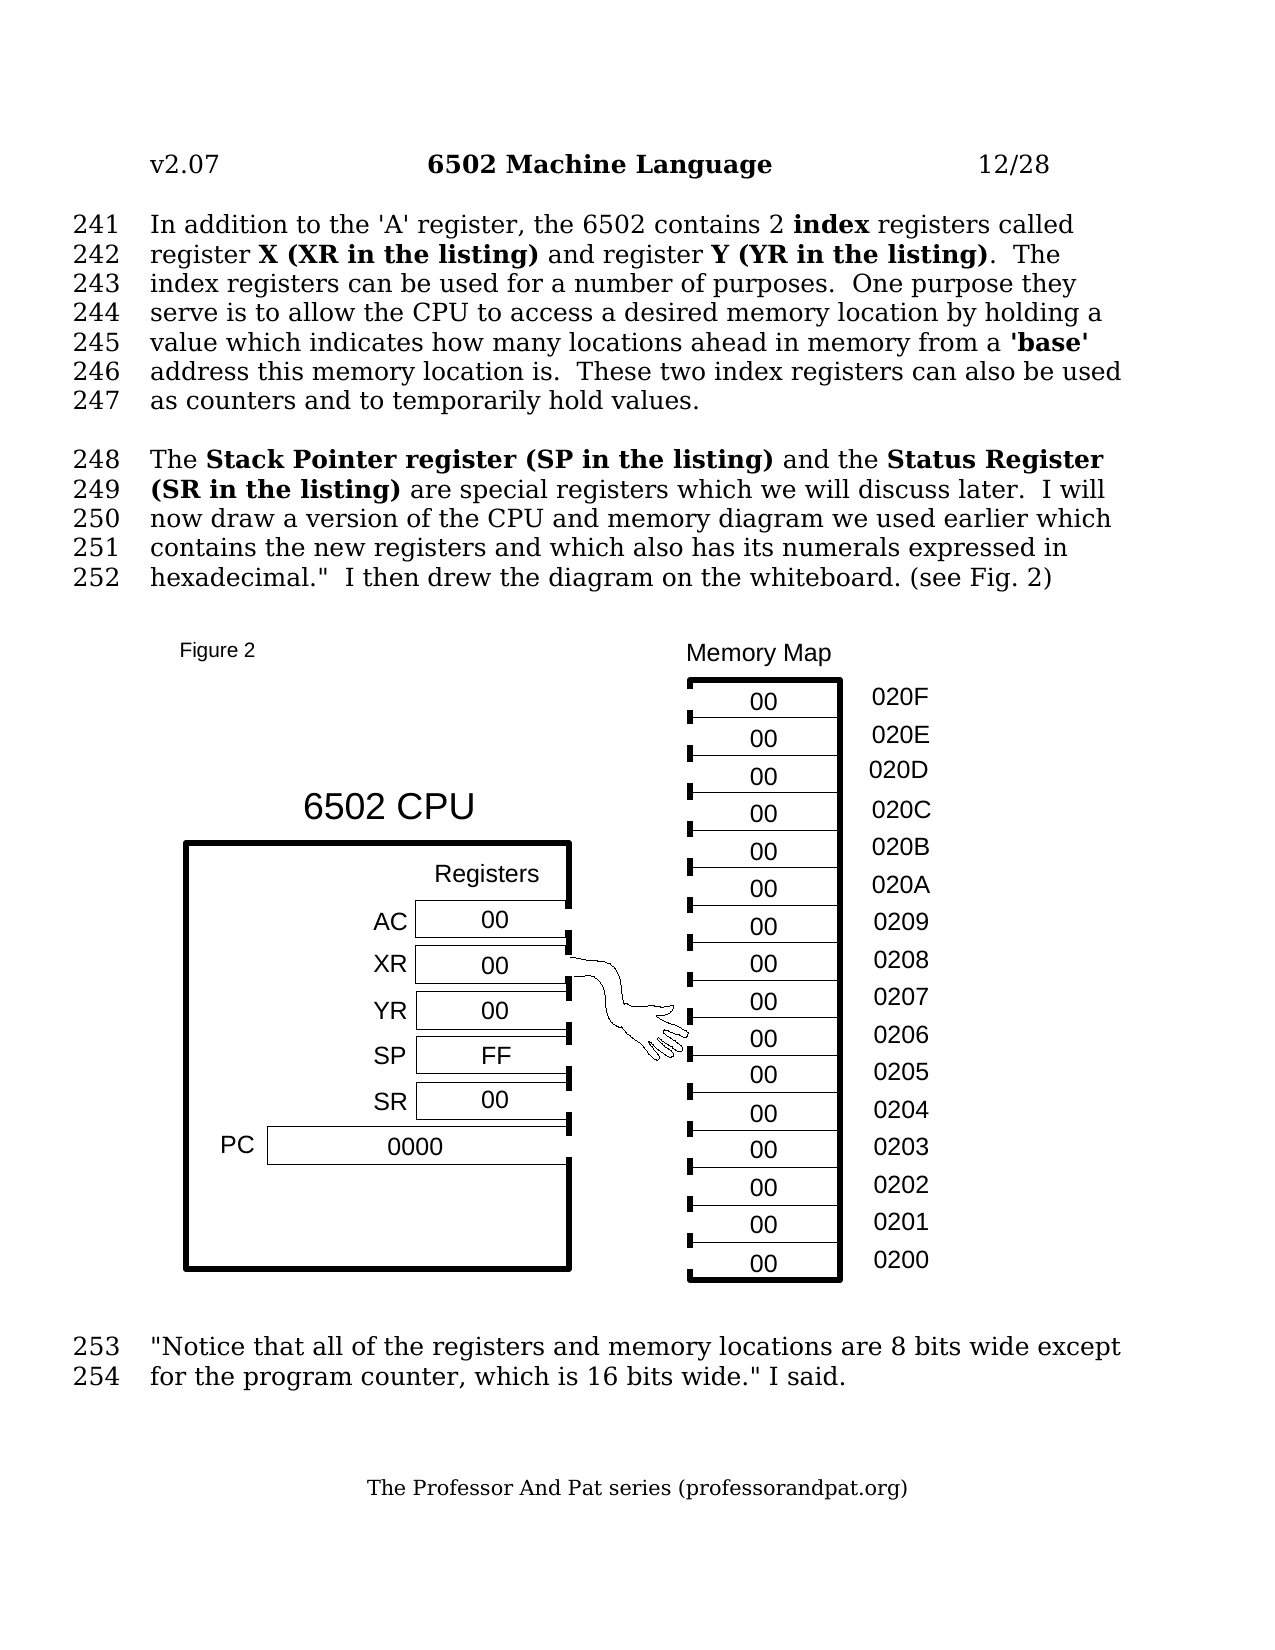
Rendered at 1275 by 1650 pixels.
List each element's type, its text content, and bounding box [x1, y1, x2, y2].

text "Notice that all of the registers and memory locations are 8 bits wide except for the program counter, which is 16 bits wide." I said. [150, 1332, 1125, 1391]
text The Stack Pointer register (SP in the listing) and the Status Register (SR in the listing) are special registers which we will discuss later. I will now draw a version of the CPU and memory diagram we used earlier which contains the new registers and which also has its numerals expressed in hexadecimal." I then drew the diagram on the whiteboard. (see Fig. 2) [150, 445, 1125, 592]
text In addition to the 'A' register, the 6502 contains 2 index registers called register X (XR in the listing) and register Y (YR in the listing). The index registers can be used for a number of purposes. One purpose they serve is to allow the CPU to access a desired memory location by holding a value which indicates how many locations ahead in memory from a 'base' address this memory location is. These two index registers can also be used as counters and to temporarily hold values. [150, 210, 1125, 416]
